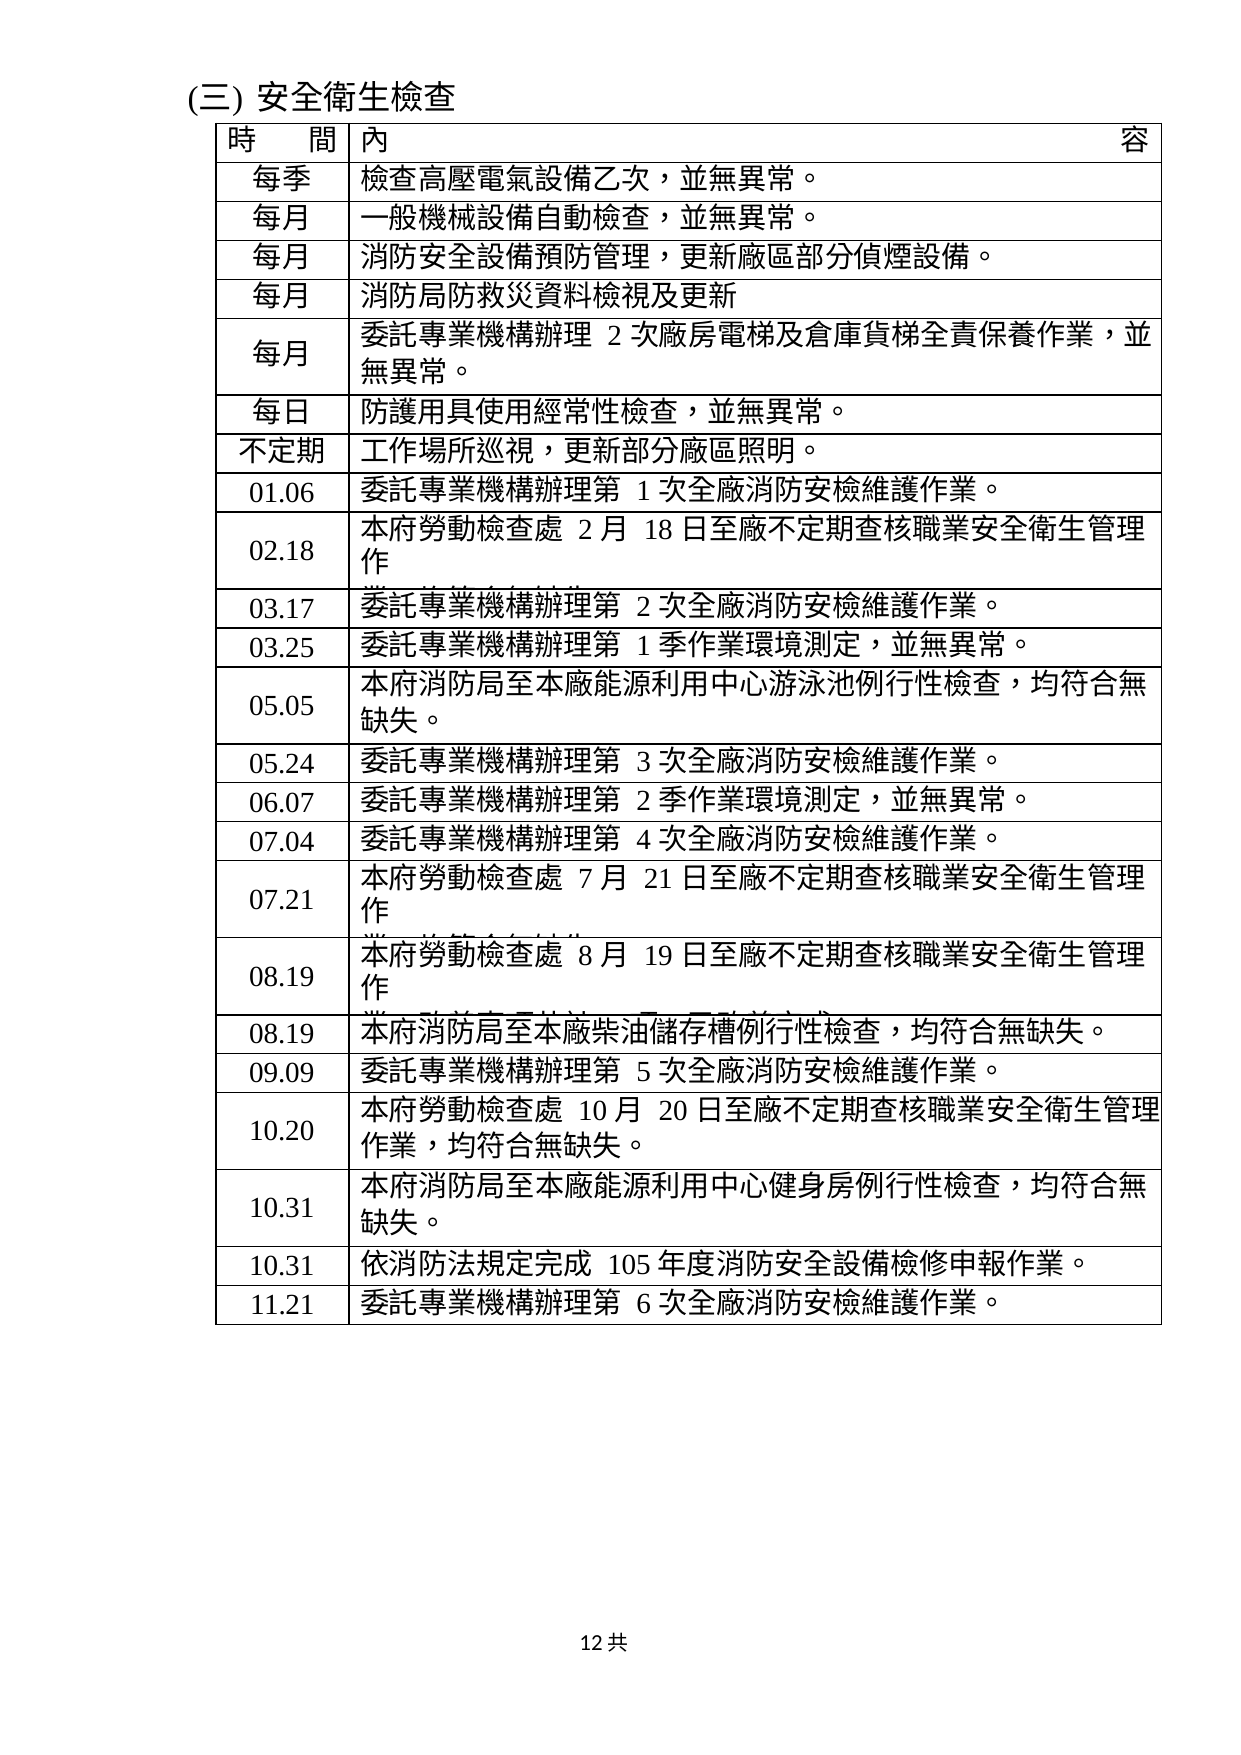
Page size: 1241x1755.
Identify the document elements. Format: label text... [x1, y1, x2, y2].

table_cell 委託專業機構辦理第 3 次全廠消防安檢維護作業。 [350, 745, 1161, 782]
table_cell 委託專業機構辦理 2 次廠房電梯及倉庫貨梯全責保養作業，並 無異常。 [350, 319, 1161, 394]
table_cell 每月 [217, 319, 348, 394]
table_cell 本府勞動檢查處 2 月 18 日至廠不定期查核職業安全衛生管理作 業，均符合無缺失。 [350, 513, 1161, 588]
table_cell 10.20 [217, 1093, 348, 1168]
table_cell 每月 [217, 202, 348, 239]
table_cell 11.21 [217, 1286, 348, 1323]
table_cell 09.09 [217, 1054, 348, 1092]
table_cell 工作場所巡視，更新部分廠區照明。 [350, 435, 1161, 472]
table_cell 每季 [217, 163, 348, 201]
table_cell 01.06 [217, 474, 348, 511]
table_cell 05.05 [217, 668, 348, 743]
table_cell 10.31 [217, 1247, 348, 1284]
table_cell 05.24 [217, 745, 348, 782]
table_cell 檢查高壓電氣設備乙次，並無異常。 [350, 163, 1161, 201]
table_cell 08.19 [217, 938, 348, 1014]
table_cell 每月 [217, 241, 348, 278]
table_cell 消防局防救災資料檢視及更新 [350, 280, 1161, 317]
table_cell 本府勞動檢查處 8 月 19 日至廠不定期查核職業安全衛生管理作 業，改善事項共計 1 項，已改善完成。 [350, 938, 1161, 1014]
table_cell 02.18 [217, 513, 348, 588]
table_cell 每月 [217, 280, 348, 317]
table_cell 03.25 [217, 629, 348, 666]
table_cell 10.31 [217, 1170, 348, 1246]
table_cell 委託專業機構辦理第 5 次全廠消防安檢維護作業。 [350, 1054, 1161, 1092]
table_cell 委託專業機構辦理第 2 次全廠消防安檢維護作業。 [350, 590, 1161, 627]
table_cell 08.19 [217, 1016, 348, 1053]
table_cell 委託專業機構辦理第 2 季作業環境測定，並無異常。 [350, 783, 1161, 821]
table_cell 07.21 [217, 861, 348, 937]
table_cell 委託專業機構辦理第 1 季作業環境測定，並無異常。 [350, 629, 1161, 666]
table_cell 不定期 [217, 435, 348, 472]
table_cell 本府消防局至本廠柴油儲存槽例行性檢查，均符合無缺失。 [350, 1016, 1161, 1053]
table_cell 一般機械設備自動檢查，並無異常。 [350, 202, 1161, 239]
table_cell 消防安全設備預防管理，更新廠區部分偵煙設備。 [350, 241, 1161, 278]
table_cell 03.17 [217, 590, 348, 627]
table_cell 07.04 [217, 822, 348, 860]
table_cell 依消防法規定完成 105 年度消防安全設備檢修申報作業。 [350, 1247, 1161, 1284]
table_cell 本府勞動檢查處 7 月 21 日至廠不定期查核職業安全衛生管理作 業，均符合無缺失。 [350, 861, 1161, 937]
table_cell 防護用具使用經常性檢查，並無異常。 [350, 396, 1161, 433]
table_cell 本府消防局至本廠能源利用中心游泳池例行性檢查，均符合無 缺失。 [350, 668, 1161, 743]
table_header 時 間 [217, 124, 348, 162]
table_cell 委託專業機構辦理第 4 次全廠消防安檢維護作業。 [350, 822, 1161, 860]
table_cell 每日 [217, 396, 348, 433]
table_cell 本府勞動檢查處 10 月 20 日至廠不定期查核職業安全衛生管理 作業，均符合無缺失。 [350, 1093, 1161, 1168]
table_cell 委託專業機構辦理第 6 次全廠消防安檢維護作業。 [350, 1286, 1161, 1323]
table_cell 委託專業機構辦理第 1 次全廠消防安檢維護作業。 [350, 474, 1161, 511]
text (三) 安全衛生檢查 [187, 75, 1174, 118]
table_cell 本府消防局至本廠能源利用中心健身房例行性檢查，均符合無 缺失。 [350, 1170, 1161, 1246]
table_header 內 容 [350, 124, 1161, 162]
table_cell 06.07 [217, 783, 348, 821]
